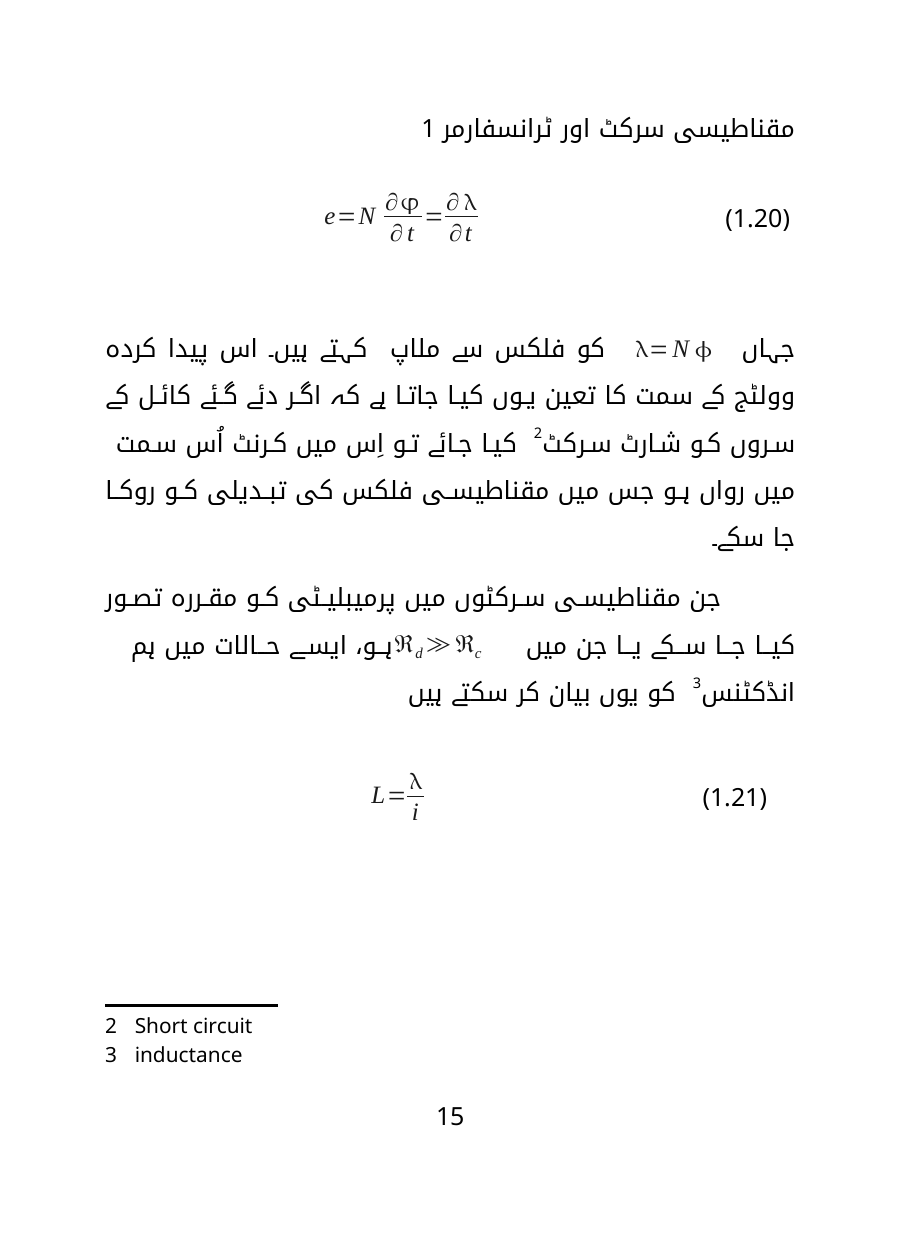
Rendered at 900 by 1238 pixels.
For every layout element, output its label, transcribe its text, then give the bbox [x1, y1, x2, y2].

text جہاں کو فلکس سے ملاپ کہتے ہیں۔ اس پیدا کردہ وولٹج کے سمت کا تعین یوں کیا جاتا ہے کہ اگر دئے گئے کائل کے سروں کو شارٹ سرکٹ کیا جائے تو اِس میں کرنٹ اُس سمت میں رواں ہو جس میں مقناطیسی فلکس کی تبدیلی کو روکا جا سکے۔ [105, 325, 795, 562]
table_header [105, 183, 704, 265]
text Short circuit [105, 1012, 795, 1040]
text inductance [105, 1040, 795, 1068]
table_header [105, 763, 696, 843]
text جن مقناطیسی سرکٹوں میں پرمیبلیٹی کو مقررہ تصور کیا جا سکے یا جن میں ہو، ایسے حالات میں ہم انڈکٹنس کو یوں بیان کر سکتے ہیں [105, 574, 795, 717]
table_header (1.21) [696, 763, 795, 843]
table_header (1.20) [705, 183, 795, 265]
